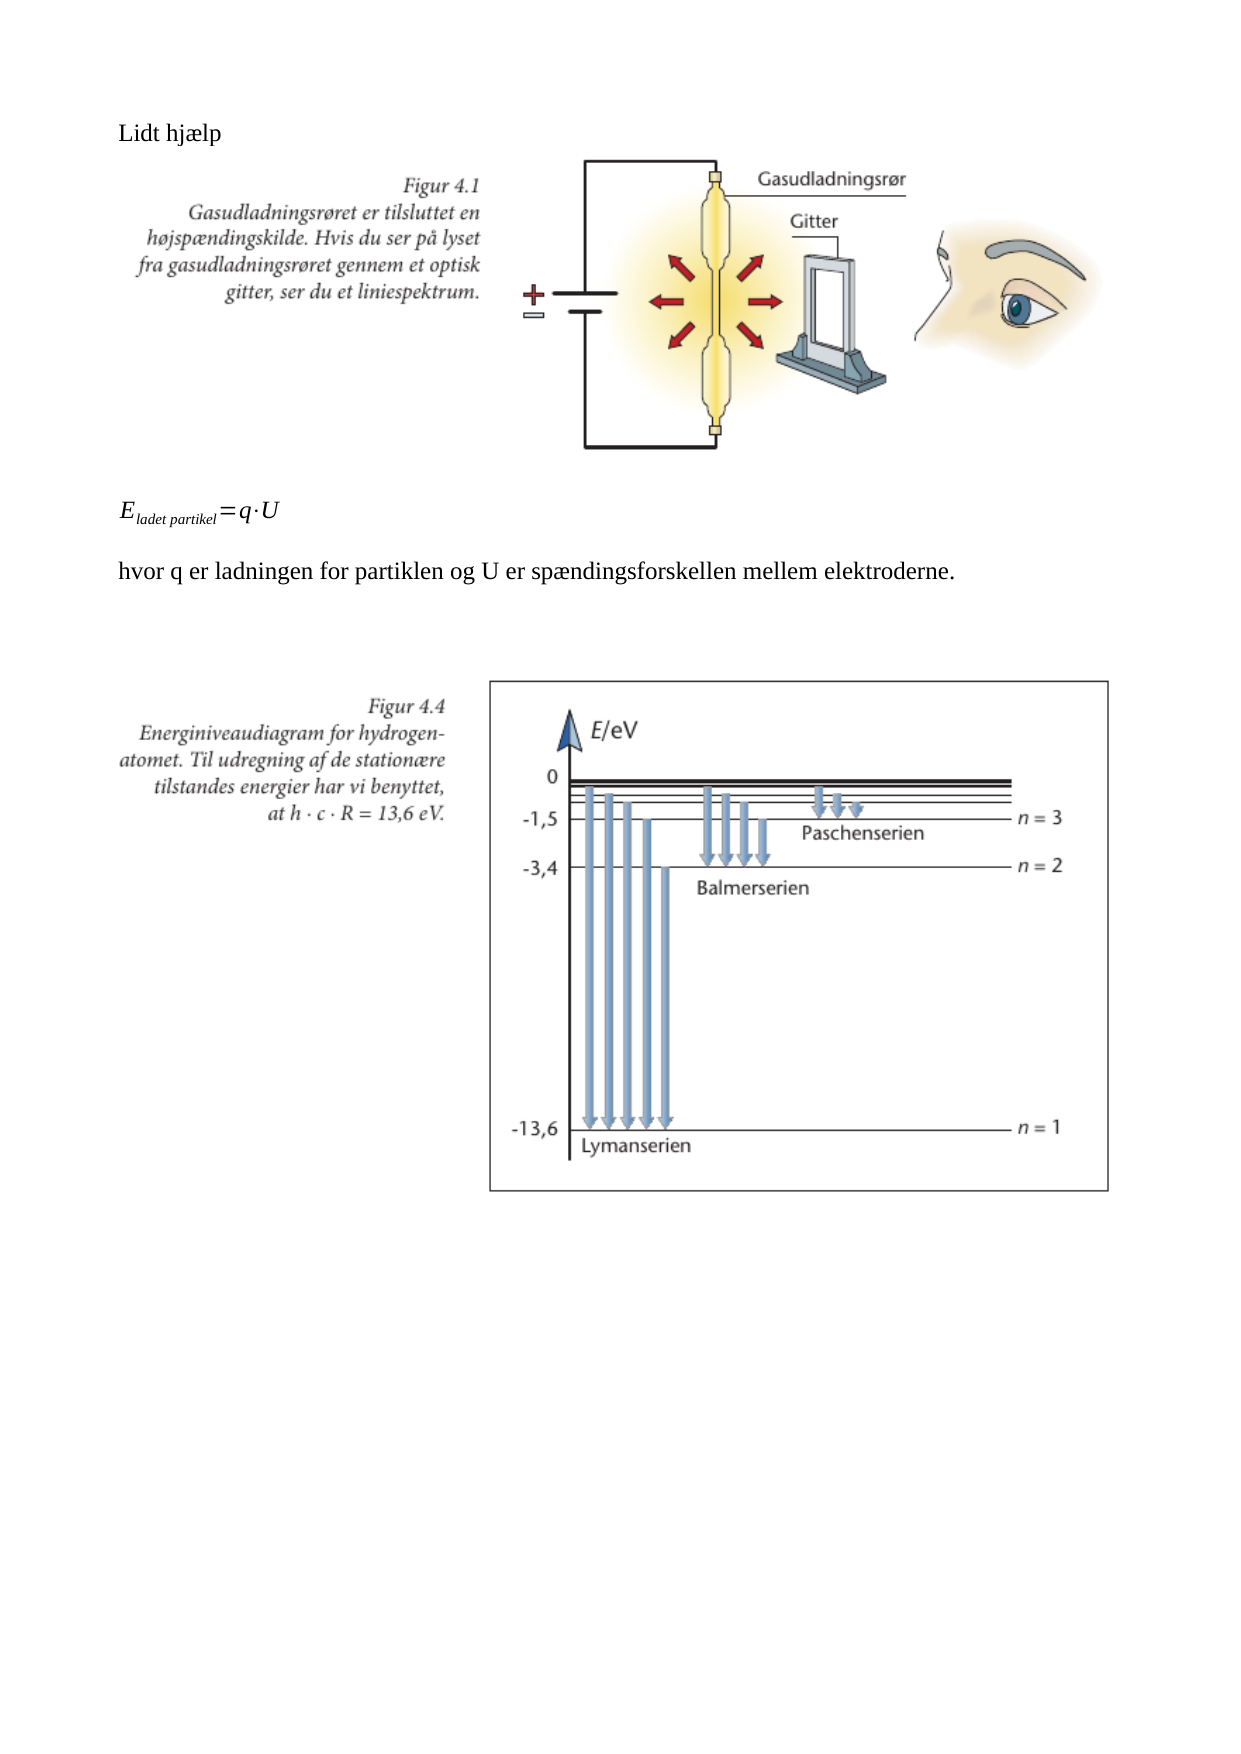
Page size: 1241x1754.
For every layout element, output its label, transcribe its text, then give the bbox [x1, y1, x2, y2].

picture [118, 146, 1123, 468]
text hvor q er ladningen for partiklen og U er spændingsforskellen mellem elektroderne. [118, 556, 1122, 585]
picture [118, 671, 1123, 1203]
text Lidt hjælp [118, 118, 1122, 146]
